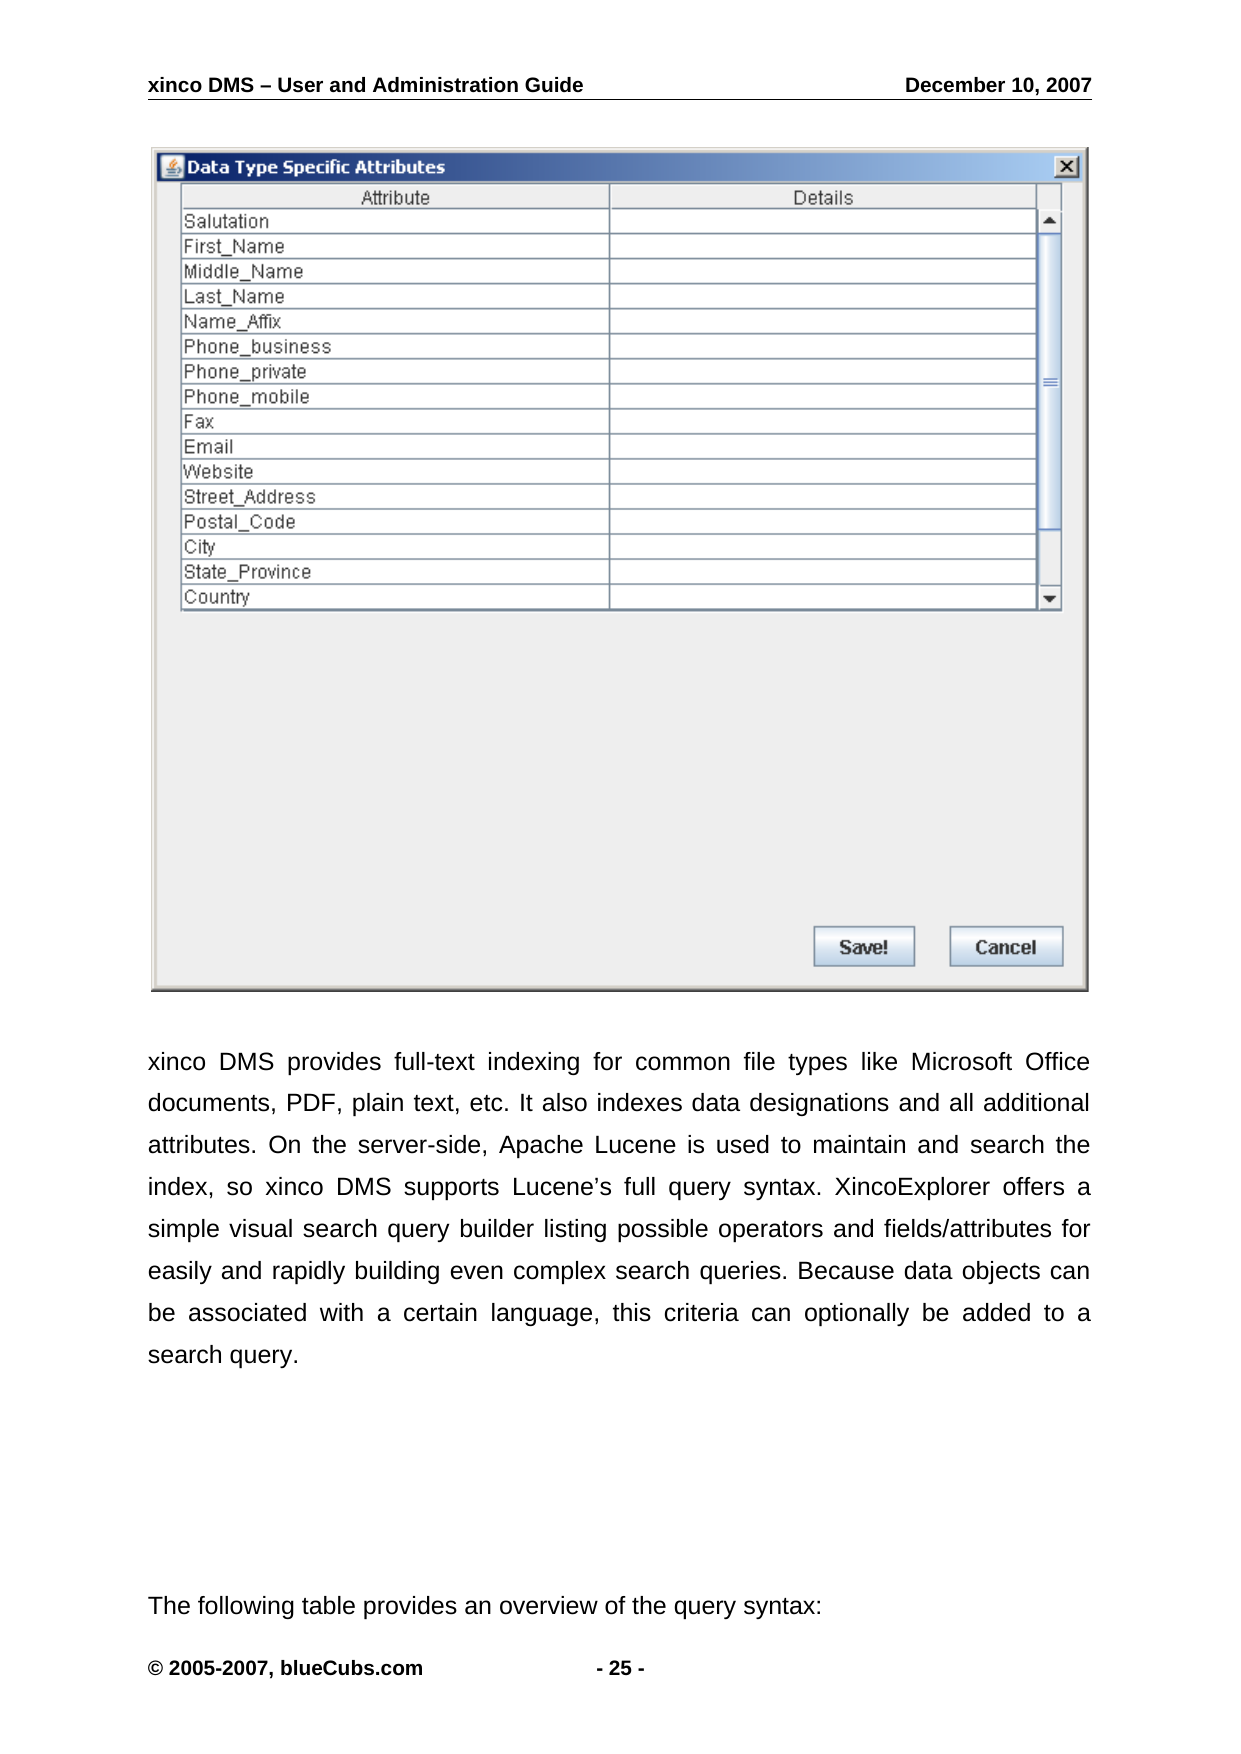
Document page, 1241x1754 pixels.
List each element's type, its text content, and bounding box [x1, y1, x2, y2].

text xinco DMS provides full-text indexing for common file types like Microsoft Office documents, PDF, plain text, etc. It also indexes data designations and all additional attributes. On the server-side, Apache Lucene is used to maintain and search the index, so xinco DMS supports Lucene’s full query syntax. XincoExplorer offers a simple visual search query builder listing possible operators and fields/attributes for easily and rapidly building even complex search queries. Because data objects can be associated with a certain language, this criteria can optionally be added to a search query. [148, 1047, 1092, 1368]
text The following table provides an overview of the query syntax: [148, 1592, 1092, 1619]
picture [151, 147, 1089, 992]
